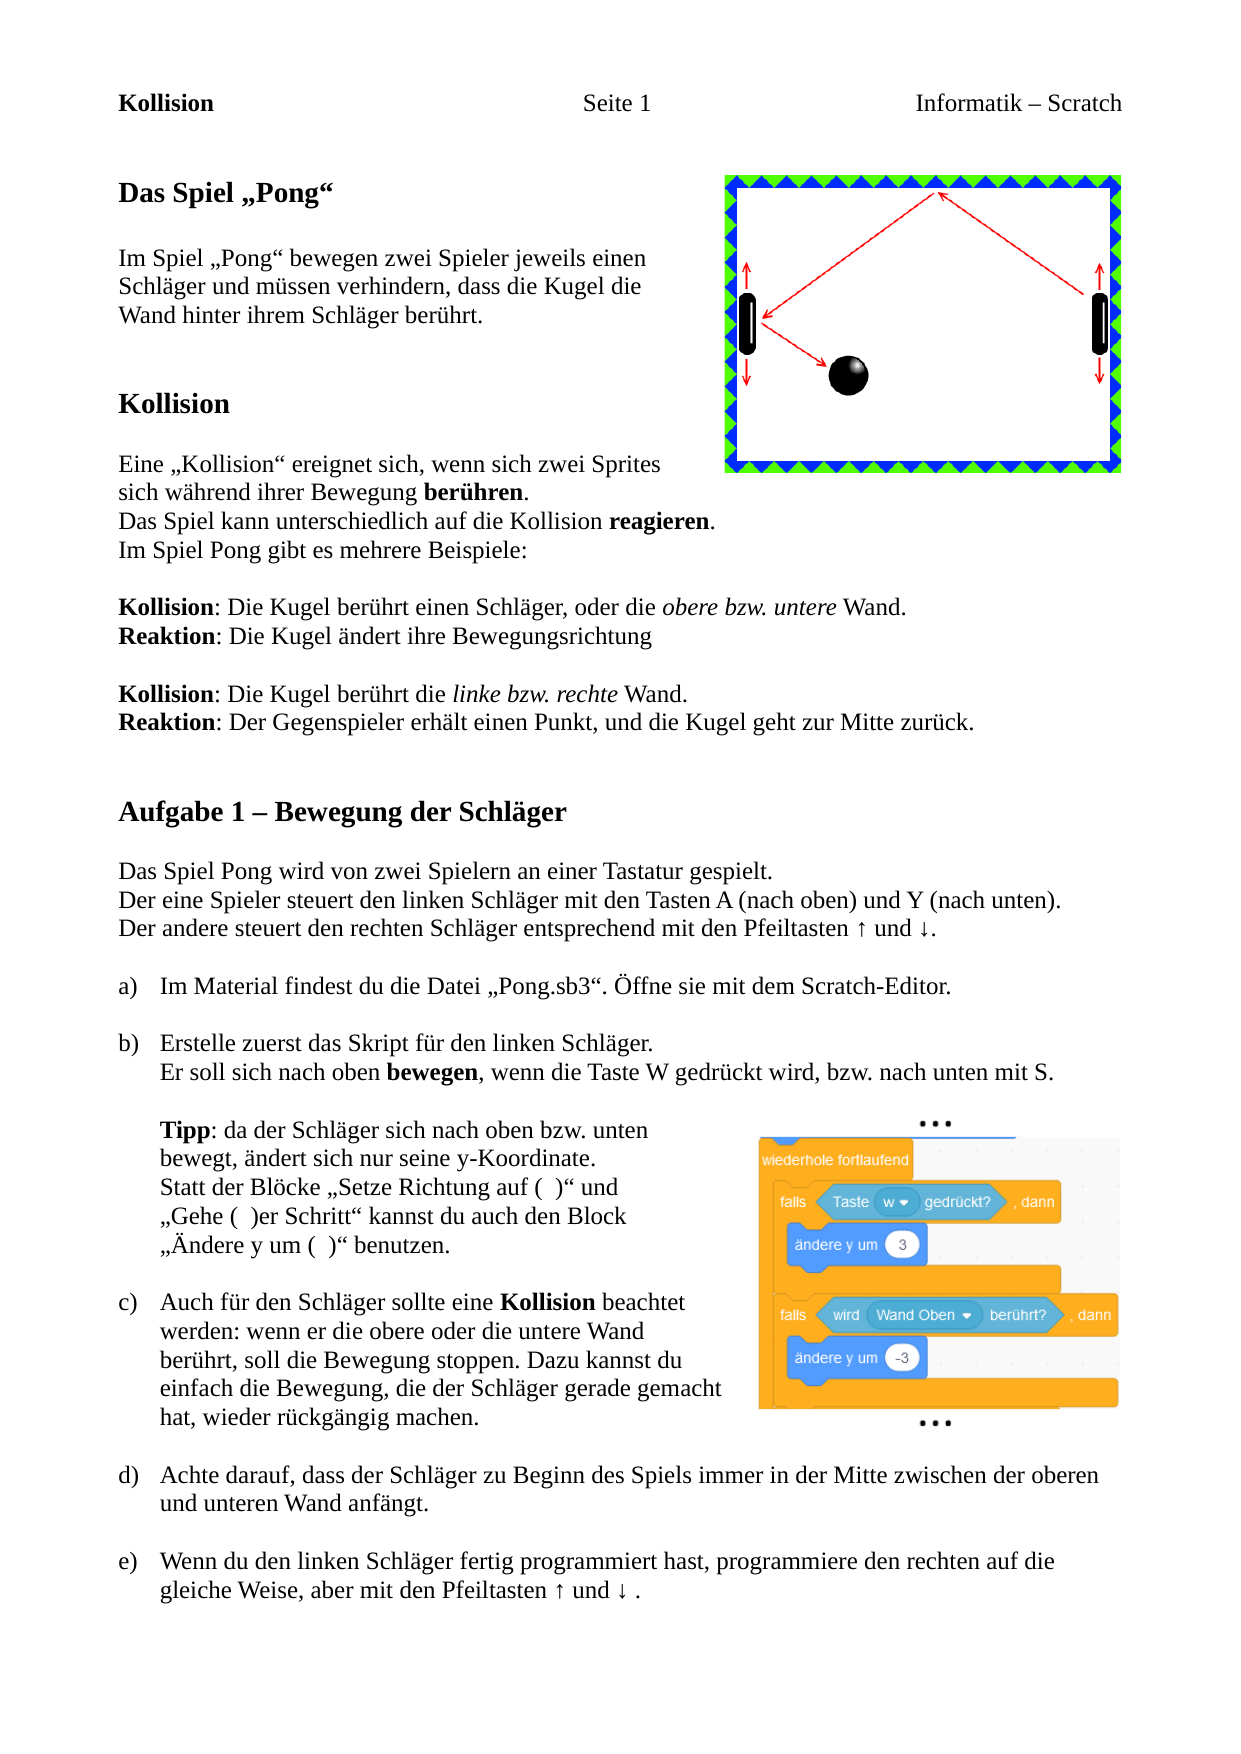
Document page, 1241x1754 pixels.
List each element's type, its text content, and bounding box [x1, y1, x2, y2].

text Der eine Spieler steuert den linken Schläger mit den Tasten A (nach oben) und Y (nach unten). [118, 885, 1122, 913]
text Kollision: Die Kugel berührt einen Schläger, oder die obere bzw. untere Wand. Reaktion: Die Kugel ändert ihre Bewegungsrichtung [118, 592, 1122, 650]
list Auch für den Schläger sollte eine Kollision beachtet werden: wenn er die obere oder die untere Wand berührt, soll die Bewegung stoppen. Dazu kannst du einfach die Bewegung, die der Schläger gerade gemacht hat, wieder rückgängig machen. [118, 1287, 1122, 1431]
text Das Spiel Pong wird von zwei Spielern an einer Tastatur gespielt. [118, 856, 1122, 885]
list Im Material findest du die Datei „Pong.sb3“. Öffne sie mit dem Scratch-Editor. [118, 971, 1122, 1000]
text Im Spiel Pong gibt es mehrere Beispiele: [118, 535, 1122, 564]
picture [757, 1117, 1120, 1428]
text Kollision: Die Kugel berührt die linke bzw. rechte Wand. Reaktion: Der Gegenspieler erhält einen Punkt, und die Kugel geht zur Mitte zurück. [118, 679, 1122, 736]
text Das Spiel kann unterschiedlich auf die Kollision reagieren. [118, 506, 1122, 535]
text Aufgabe 1 – Bewegung der Schläger [118, 794, 1122, 827]
text Der andere steuert den rechten Schläger entsprechend mit den Pfeiltasten ↑ und ↓. [118, 913, 1122, 942]
text Kollision [118, 386, 724, 420]
text Das Spiel „Pong“ [118, 176, 724, 209]
picture [724, 175, 1122, 473]
text Eine „Kollision“ ereignet sich, wenn sich zwei Sprites sich während ihrer Bewegung berühren. [118, 449, 1122, 506]
list Erstelle zuerst das Skript für den linken Schläger. Er soll sich nach oben bewegen, wenn die Taste W gedrückt wird, bzw. nach unten mit S. Tipp: da der Schläger sich nach oben bzw. unten bewegt, ändert sich nur seine y-Koordinate. Statt der Blöcke „Setze Richtung auf ( )“ und „Gehe ( )er Schritt“ kannst du auch den Block „Ändere y um ( )“ benutzen. [118, 1028, 1122, 1258]
list Achte darauf, dass der Schläger zu Beginn des Spiels immer in der Mitte zwischen der oberen und unteren Wand anfängt. [118, 1460, 1122, 1517]
text Im Spiel „Pong“ bewegen zwei Spieler jeweils einen Schläger und müssen verhindern, dass die Kugel die Wand hinter ihrem Schläger berührt. [118, 243, 724, 329]
list Wenn du den linken Schläger fertig programmiert hast, programmiere den rechten auf die gleiche Weise, aber mit den Pfeiltasten ↑ und ↓ . [118, 1546, 1122, 1603]
